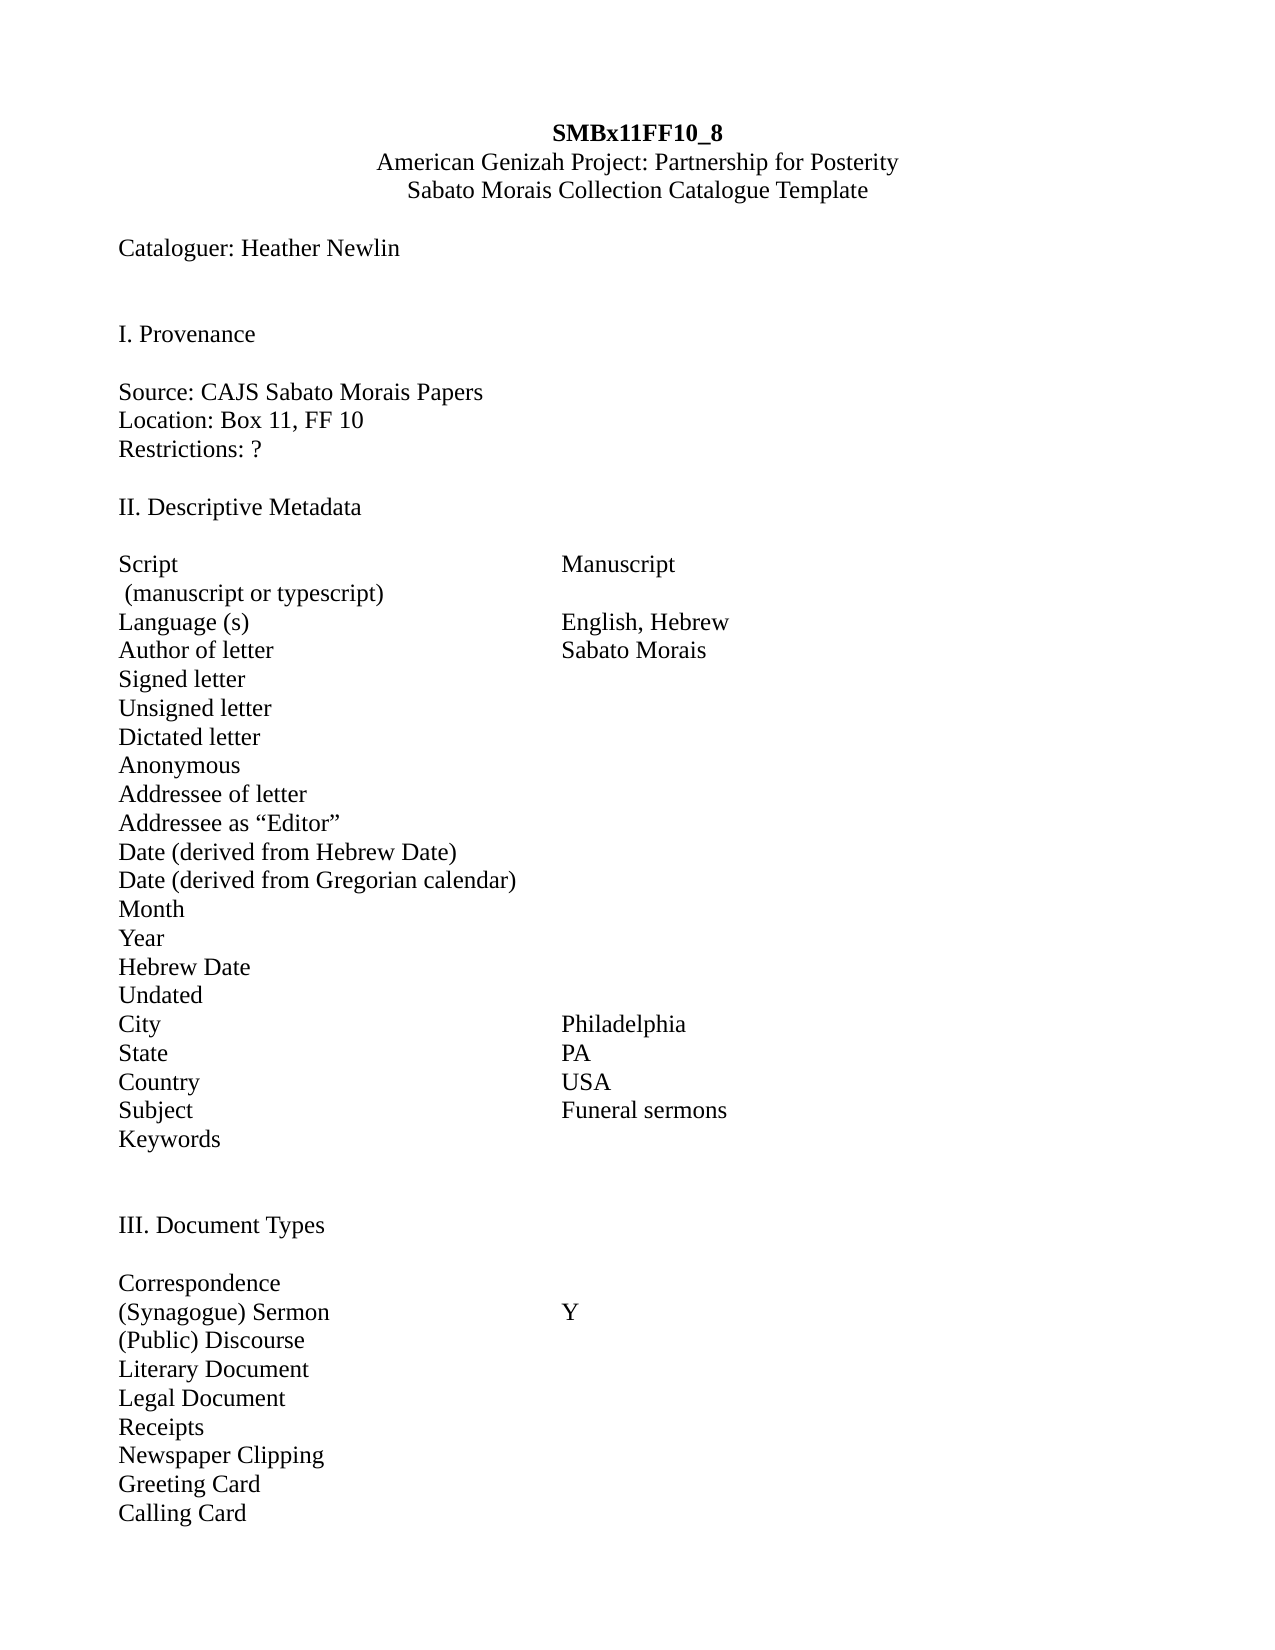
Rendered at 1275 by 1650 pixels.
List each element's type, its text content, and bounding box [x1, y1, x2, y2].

text Calling Card [118, 1498, 1157, 1527]
text Dictated letter [118, 722, 1157, 751]
text Language (s) English, Hebrew [118, 607, 1157, 636]
text Author of letter Sabato Morais [118, 636, 1157, 664]
text Undated [118, 981, 1157, 1009]
text Addressee as “Editor” [118, 808, 1157, 837]
text Country USA [118, 1067, 1157, 1096]
text Date (derived from Gregorian calendar) [118, 866, 1157, 894]
text II. Descriptive Metadata [118, 492, 1157, 521]
text Correspondence [118, 1268, 1157, 1297]
text I. Provenance [118, 319, 1157, 348]
text City Philadelphia [118, 1009, 1157, 1038]
text Anonymous [118, 751, 1157, 779]
text Year [118, 923, 1157, 952]
text Sabato Morais Collection Catalogue Template [118, 176, 1157, 204]
text SMBx11FF10_8 [118, 118, 1157, 147]
text Unsigned letter [118, 693, 1157, 722]
text Month [118, 894, 1157, 923]
text (Synagogue) Sermon Y [118, 1297, 1157, 1326]
text Greeting Card [118, 1469, 1157, 1498]
text Literary Document [118, 1354, 1157, 1383]
text III. Document Types [118, 1211, 1157, 1239]
text Source: CAJS Sabato Morais Papers [118, 377, 1157, 406]
text American Genizah Project: Partnership for Posterity [118, 147, 1157, 176]
text State PA [118, 1038, 1157, 1067]
text Subject Funeral sermons [118, 1096, 1157, 1124]
text Date (derived from Hebrew Date) [118, 837, 1157, 866]
text Location: Box 11, FF 10 [118, 406, 1157, 434]
text Newspaper Clipping [118, 1441, 1157, 1469]
text (manuscript or typescript) [118, 578, 1157, 607]
text Keywords [118, 1124, 1157, 1153]
text Hebrew Date [118, 952, 1157, 981]
text Signed letter [118, 664, 1157, 693]
text Cataloguer: Heather Newlin [118, 233, 1157, 262]
text (Public) Discourse [118, 1326, 1157, 1354]
text Legal Document [118, 1383, 1157, 1412]
text Receipts [118, 1412, 1157, 1441]
text Restrictions: ? [118, 434, 1157, 463]
text Addressee of letter [118, 779, 1157, 808]
text Script Manuscript [118, 549, 1157, 578]
